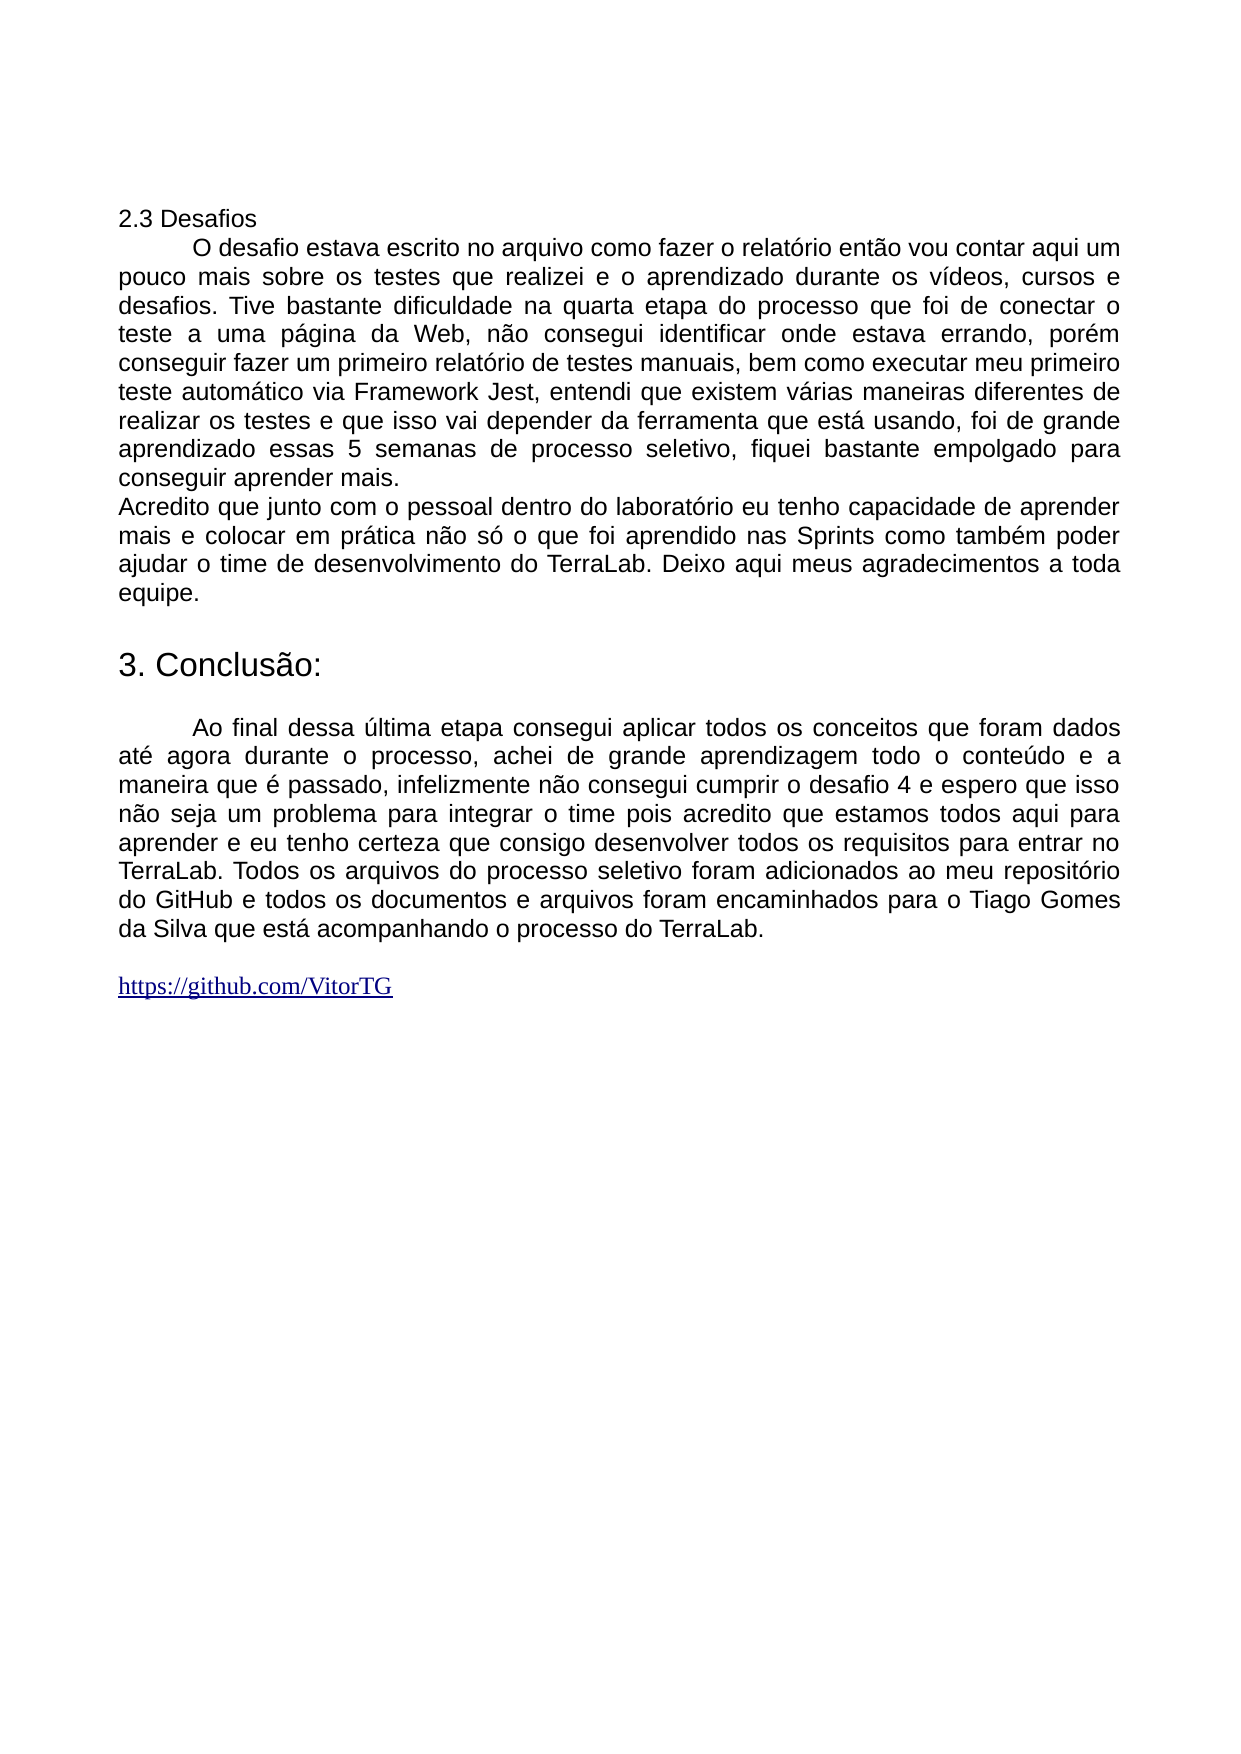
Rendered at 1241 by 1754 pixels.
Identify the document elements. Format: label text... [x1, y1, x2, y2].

text 2.3 Desafios [118, 204, 1122, 233]
text https://github.com/VitorTG [118, 971, 1122, 1000]
text 3. Conclusão: [118, 645, 1122, 684]
text Ao final dessa última etapa consegui aplicar todos os conceitos que foram dados até agora durante o processo, achei de grande aprendizagem todo o conteúdo e a maneira que é passado, infelizmente não consegui cumprir o desafio 4 e espero que isso não seja um problema para integrar o time pois acredito que estamos todos aqui para aprender e eu tenho certeza que consigo desenvolver todos os requisitos para entrar no TerraLab. Todos os arquivos do processo seletivo foram adicionados ao meu repositório do GitHub e todos os documentos e arquivos foram encaminhados para o Tiago Gomes da Silva que está acompanhando o processo do TerraLab. [118, 712, 1122, 942]
text Acredito que junto com o pessoal dentro do laboratório eu tenho capacidade de aprender mais e colocar em prática não só o que foi aprendido nas Sprints como também poder ajudar o time de desenvolvimento do TerraLab. Deixo aqui meus agradecimentos a toda equipe. [118, 492, 1122, 607]
text O desafio estava escrito no arquivo como fazer o relatório então vou contar aqui um pouco mais sobre os testes que realizei e o aprendizado durante os vídeos, cursos e desafios. Tive bastante dificuldade na quarta etapa do processo que foi de conectar o teste a uma página da Web, não consegui identificar onde estava errando, porém conseguir fazer um primeiro relatório de testes manuais, bem como executar meu primeiro teste automático via Framework Jest, entendi que existem várias maneiras diferentes de realizar os testes e que isso vai depender da ferramenta que está usando, foi de grande aprendizado essas 5 semanas de processo seletivo, fiquei bastante empolgado para conseguir aprender mais. [118, 233, 1122, 492]
